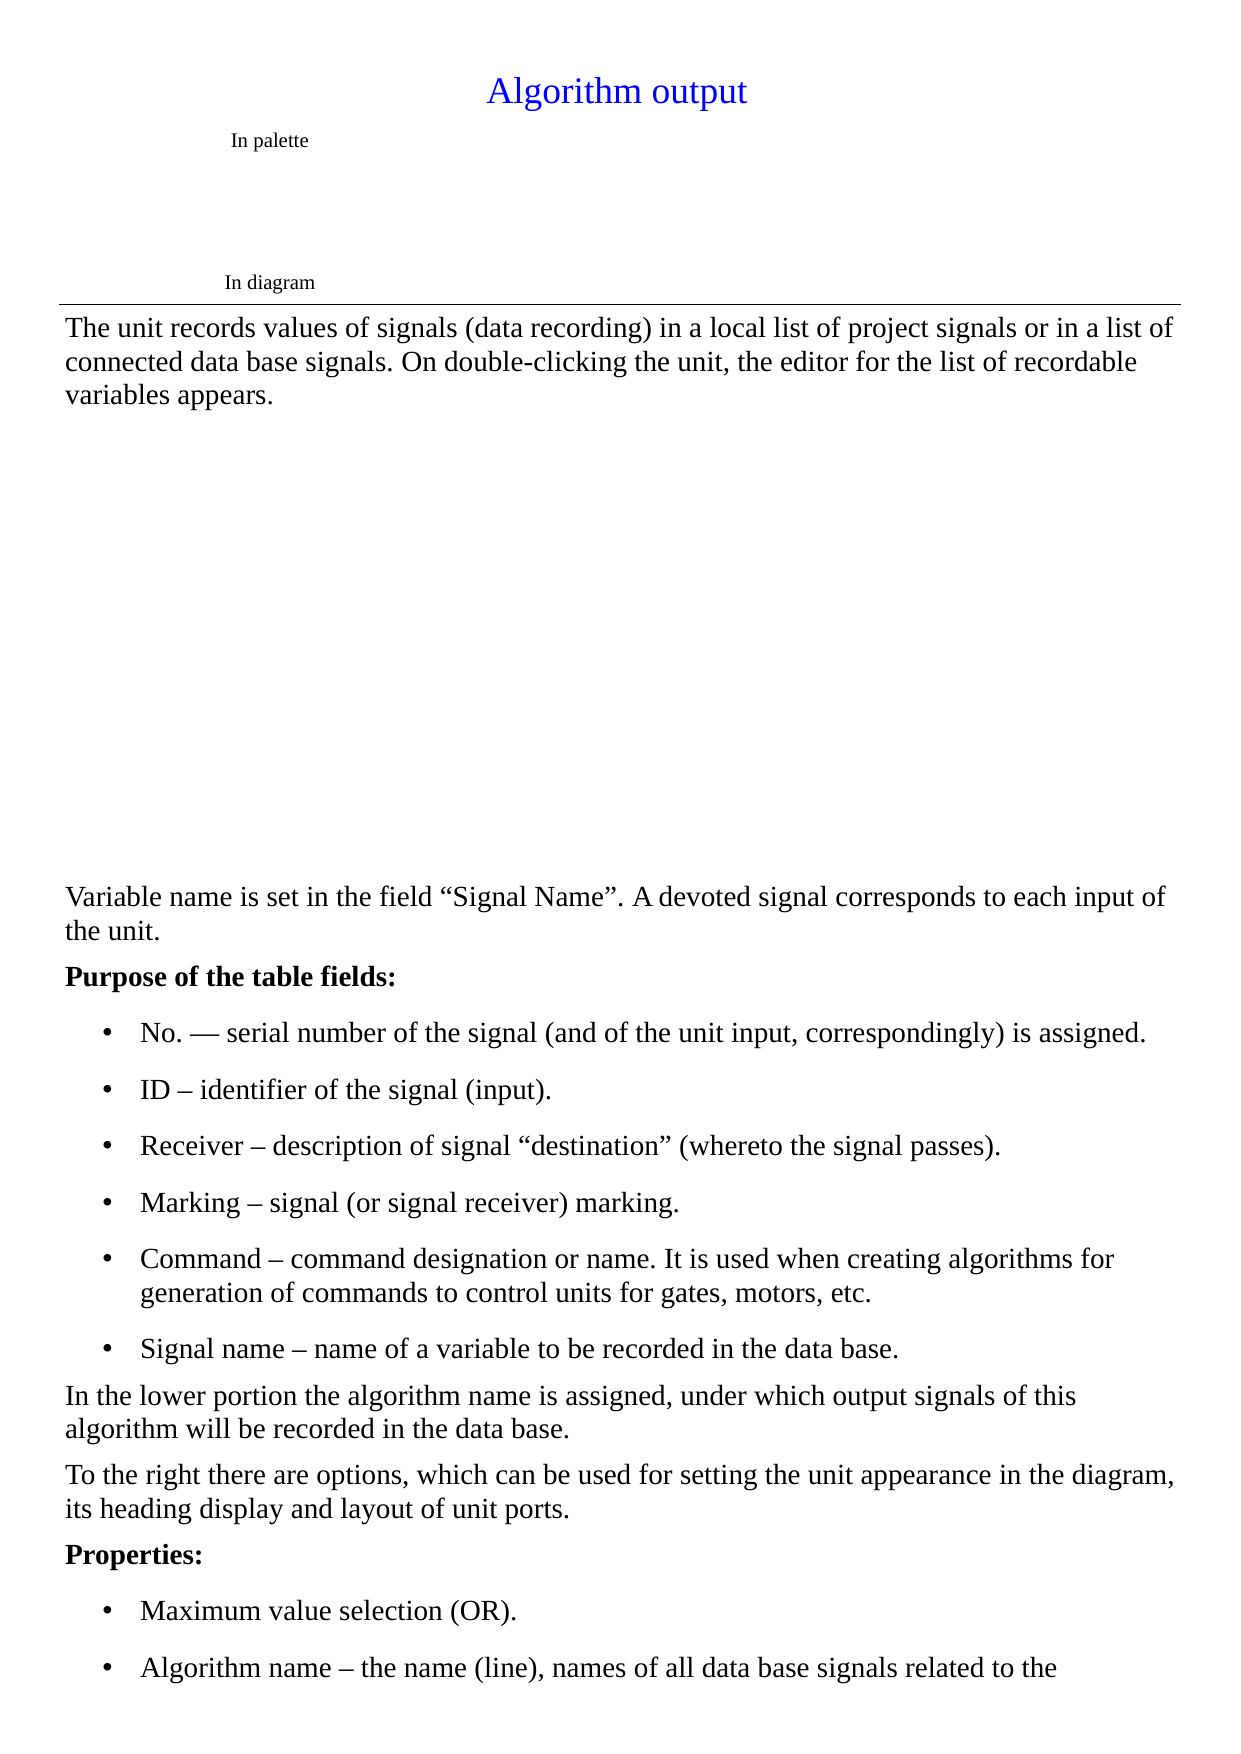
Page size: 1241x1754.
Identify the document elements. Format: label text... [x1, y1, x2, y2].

table_cell In palette [59, 122, 480, 162]
table_cell [59, 162, 480, 264]
table_cell [480, 122, 1181, 162]
table_cell In diagram [59, 264, 480, 304]
table_header [59, 59, 480, 122]
table_cell The unit records values of signals (data recording) in a local list of project signals or in a list of connected data base signals. On double-clicking the unit, the editor for the list of recordable variables appears. Variable name is set in the field “Signal Name”. A devoted signal corresponds to each input of the unit. Purpose of the table fields: No. — serial number of the signal (and of the unit input, correspondingly) is assigned. ID – identifier of the signal (input). Receiver – description of signal “destination” (whereto the signal passes). Marking – signal (or signal receiver) marking. Command – command designation or name. It is used when creating algorithms for generation of commands to control units for gates, motors, etc. Signal name – name of a variable to be recorded in the data base. In the lower portion the algorithm name is assigned, under which output signals of this algorithm will be recorded in the data base. To the right there are options, which can be used for setting the unit appearance in the diagram, its heading display and layout of unit ports. Properties: Maximum value selection (OR). Algorithm name – the name (line), names of all data base signals related to the [59, 305, 1181, 1689]
table_cell [480, 162, 1181, 264]
table_header Algorithm output [480, 59, 1181, 122]
table_cell [480, 264, 1181, 304]
